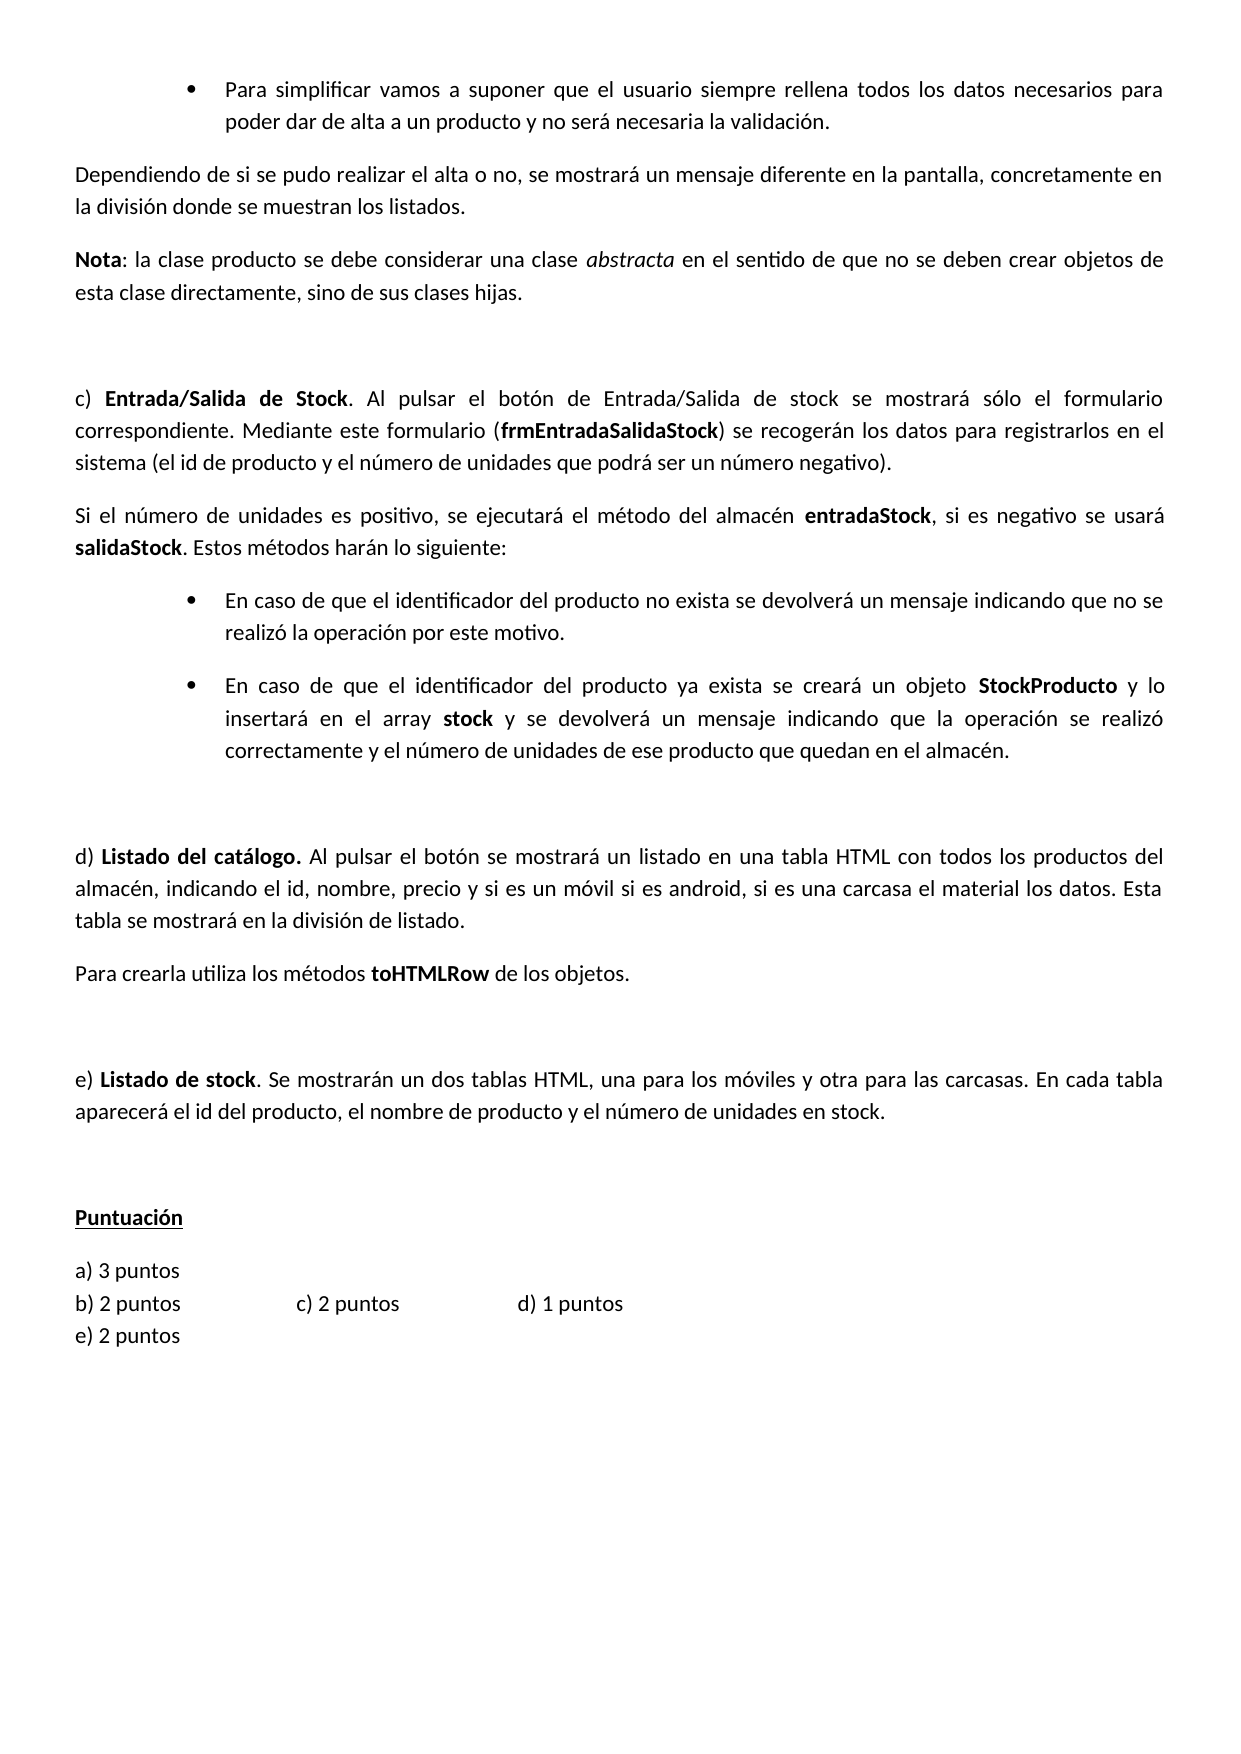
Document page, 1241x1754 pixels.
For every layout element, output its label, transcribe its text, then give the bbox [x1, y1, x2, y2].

text Dependiendo de si se pudo realizar el alta o no, se mostrará un mensaje diferente en la pantalla, concretamente en la división donde se muestran los listados. [75, 160, 1165, 220]
text c) Entrada/Salida de Stock. Al pulsar el botón de Entrada/Salida de stock se mostrará sólo el formulario correspondiente. Mediante este formulario (frmEntradaSalidaStock) se recogerán los datos para registrarlos en el sistema (el id de producto y el número de unidades que podrá ser un número negativo). [75, 384, 1165, 476]
text Si el número de unidades es positivo, se ejecutará el método del almacén entradaStock, si es negativo se usará salidaStock. Estos métodos harán lo siguiente: [75, 501, 1165, 561]
text Puntuación [75, 1203, 1165, 1232]
text Para crearla utiliza los métodos toHTMLRow de los objetos. [75, 959, 1165, 987]
list En caso de que el identificador del producto no exista se devolverá un mensaje indicando que no se realizó la operación por este motivo. [187, 586, 1165, 646]
text e) 2 puntos [75, 1321, 1165, 1349]
text b) 2 puntos c) 2 puntos d) 1 puntos [75, 1289, 1165, 1317]
text e) Listado de stock. Se mostrarán un dos tablas HTML, una para los móviles y otra para las carcasas. En cada tabla aparecerá el id del producto, el nombre de producto y el número de unidades en stock. [75, 1065, 1165, 1126]
text Nota: la clase producto se debe considerar una clase abstracta en el sentido de que no se deben crear objetos de esta clase directamente, sino de sus clases hijas. [75, 245, 1165, 306]
text d) Listado del catálogo. Al pulsar el botón se mostrará un listado en una tabla HTML con todos los productos del almacén, indicando el id, nombre, precio y si es un móvil si es android, si es una carcasa el material los datos. Esta tabla se mostrará en la división de listado. [75, 842, 1165, 934]
list En caso de que el identificador del producto ya exista se creará un objeto StockProducto y lo insertará en el array stock y se devolverá un mensaje indicando que la operación se realizó correctamente y el número de unidades de ese producto que quedan en el almacén. [187, 671, 1165, 764]
text a) 3 puntos [75, 1257, 1165, 1284]
list Para simplificar vamos a suponer que el usuario siempre rellena todos los datos necesarios para poder dar de alta a un producto y no será necesaria la validación. [187, 75, 1165, 135]
